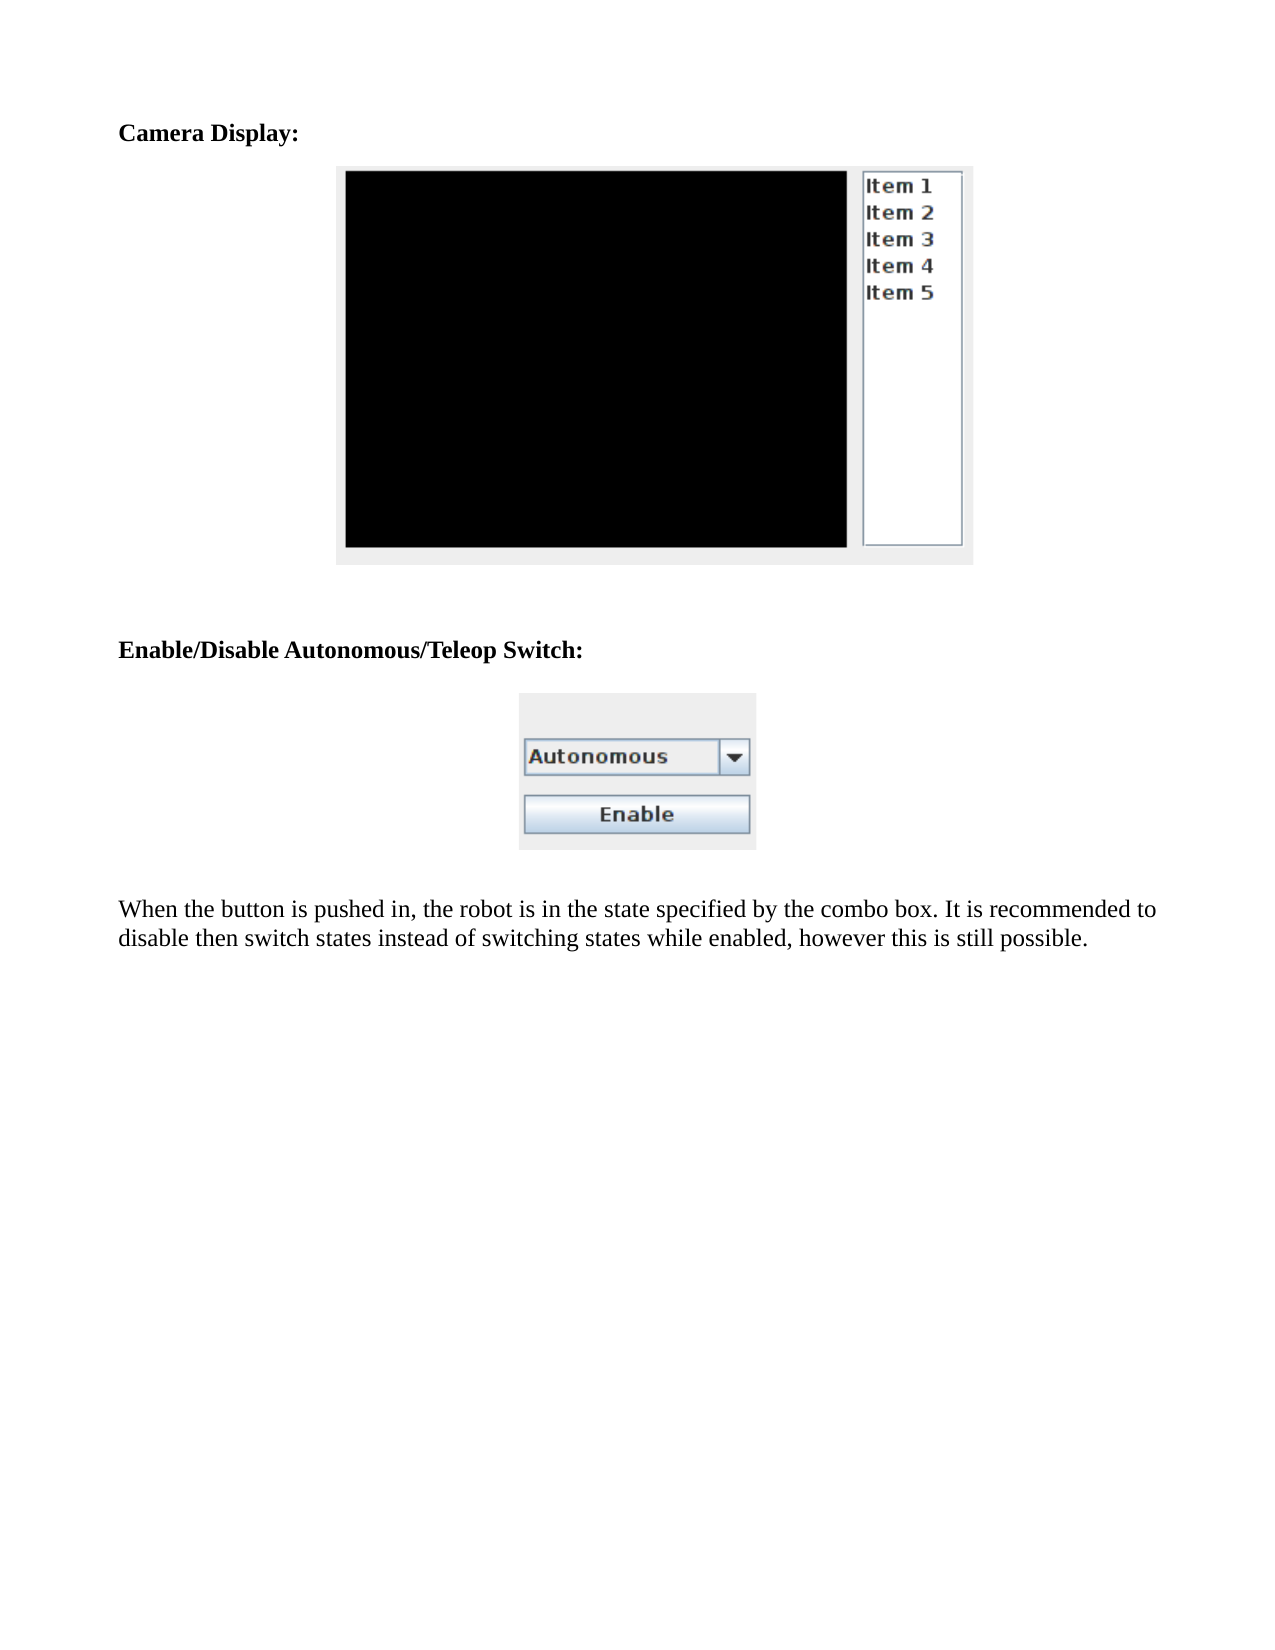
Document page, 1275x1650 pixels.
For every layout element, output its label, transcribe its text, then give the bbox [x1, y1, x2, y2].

text Enable/Disable Autonomous/Teleop Switch: [118, 636, 1157, 664]
picture [518, 693, 757, 850]
picture [336, 166, 974, 565]
text When the button is pushed in, the robot is in the state specified by the combo box. It is recommended to disable then switch states instead of switching states while enabled, however this is still possible. [118, 894, 1157, 952]
text Camera Display: [118, 118, 1157, 147]
